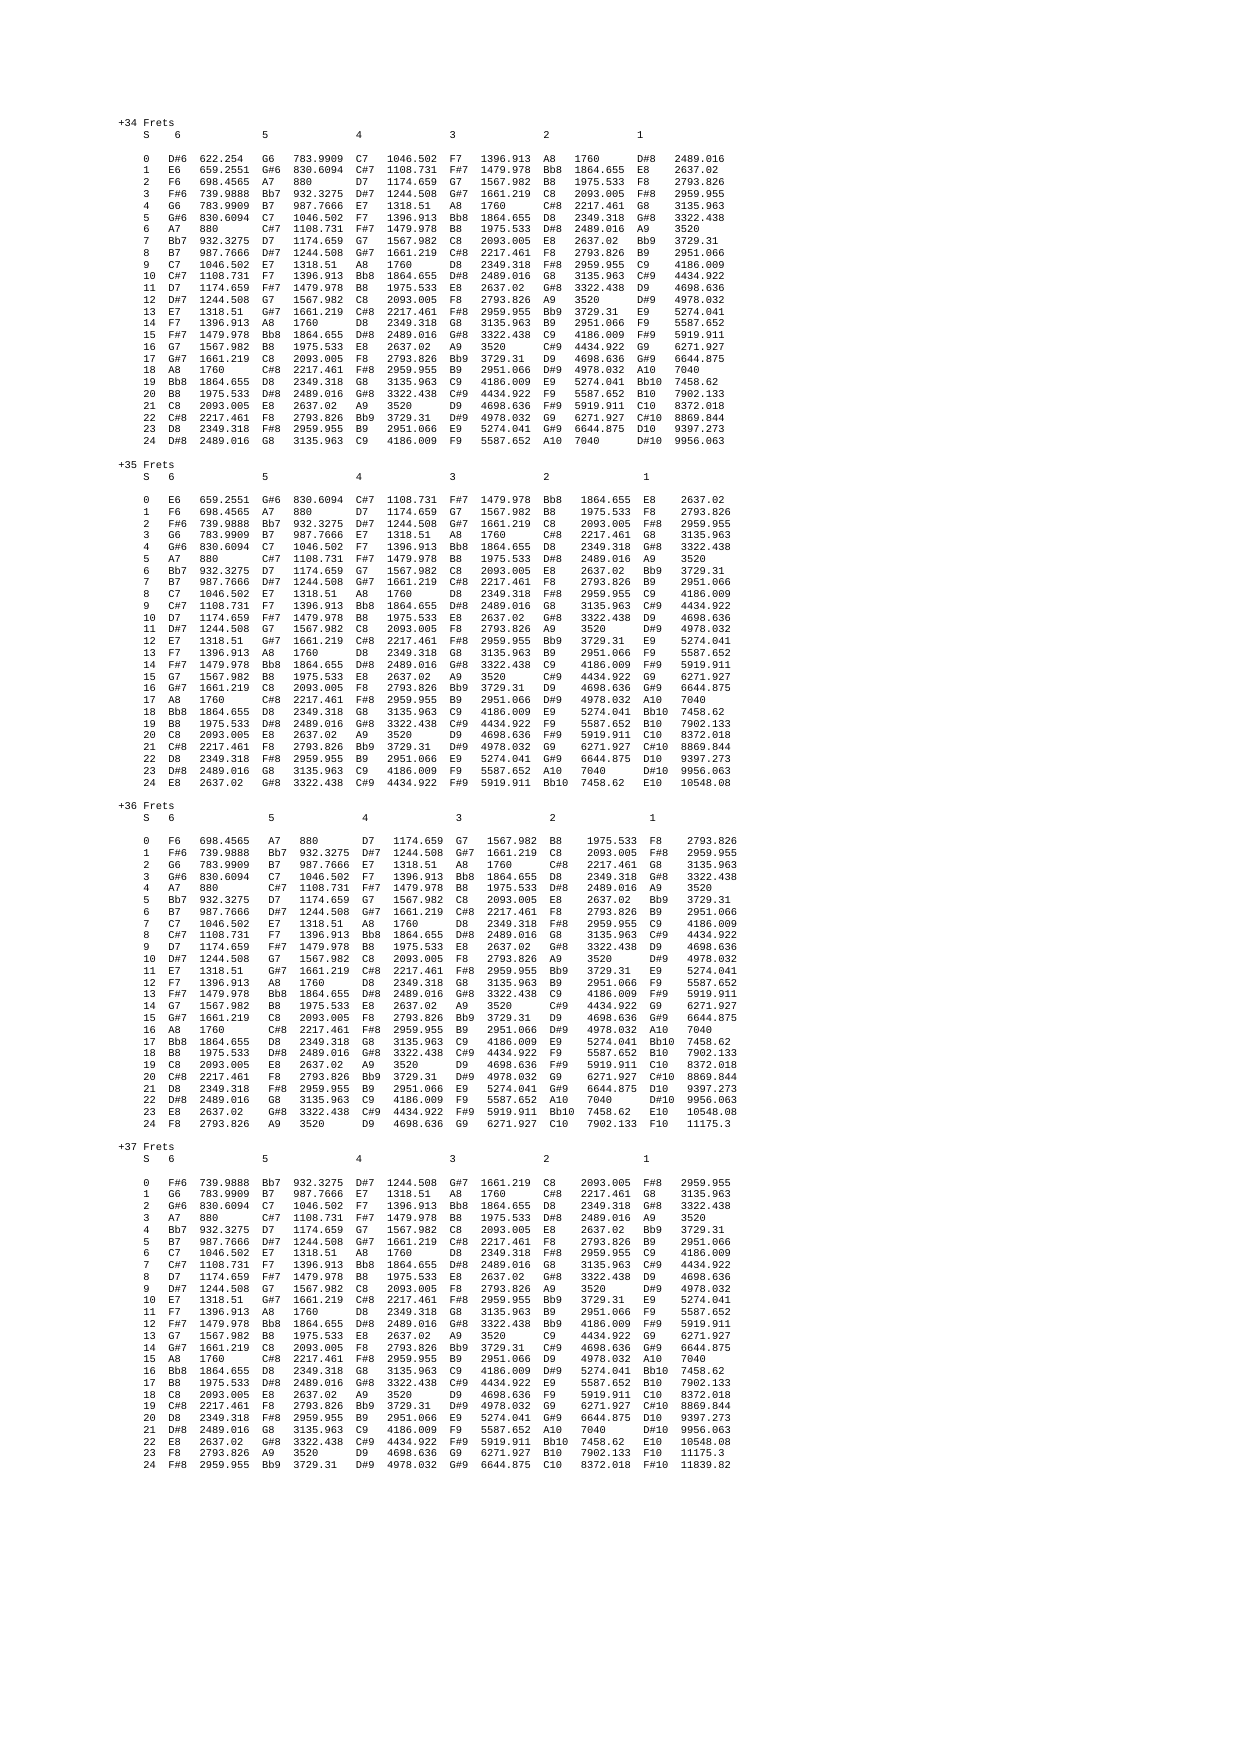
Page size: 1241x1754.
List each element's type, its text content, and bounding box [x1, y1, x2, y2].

text 9 C#7 1108.731 F7 1396.913 Bb8 1864.655 D#8 2489.016 G8 3135.963 C#9 4434.922 [118, 601, 1122, 612]
text 2 F#6 739.9888 Bb7 932.3275 D#7 1244.508 G#7 1661.219 C8 2093.005 F#8 2959.955 [118, 518, 1122, 530]
text 2 G6 783.9909 B7 987.7666 E7 1318.51 A8 1760 C#8 2217.461 G8 3135.963 [118, 860, 1122, 871]
text 1 F#6 739.9888 Bb7 932.3275 D#7 1244.508 G#7 1661.219 C8 2093.005 F#8 2959.955 [118, 848, 1122, 860]
text 20 C#8 2217.461 F8 2793.826 Bb9 3729.31 D#9 4978.032 G9 6271.927 C#10 8869.844 [118, 1072, 1122, 1083]
text 1 F6 698.4565 A7 880 D7 1174.659 G7 1567.982 B8 1975.533 F8 2793.826 [118, 507, 1122, 518]
text 14 F#7 1479.978 Bb8 1864.655 D#8 2489.016 G#8 3322.438 C9 4186.009 F#9 5919.911 [118, 659, 1122, 671]
text 7 C#7 1108.731 F7 1396.913 Bb8 1864.655 D#8 2489.016 G8 3135.963 C#9 4434.922 [118, 1260, 1122, 1272]
text 9 C7 1046.502 E7 1318.51 A8 1760 D8 2349.318 F#8 2959.955 C9 4186.009 [118, 259, 1122, 271]
text 4 G#6 830.6094 C7 1046.502 F7 1396.913 Bb8 1864.655 D8 2349.318 G#8 3322.438 [118, 542, 1122, 554]
text 11 E7 1318.51 G#7 1661.219 C#8 2217.461 F#8 2959.955 Bb9 3729.31 E9 5274.041 [118, 966, 1122, 977]
text 19 C8 2093.005 E8 2637.02 A9 3520 D9 4698.636 F#9 5919.911 C10 8372.018 [118, 1060, 1122, 1072]
text 0 F6 698.4565 A7 880 D7 1174.659 G7 1567.982 B8 1975.533 F8 2793.826 [118, 836, 1122, 848]
text 7 Bb7 932.3275 D7 1174.659 G7 1567.982 C8 2093.005 E8 2637.02 Bb9 3729.31 [118, 236, 1122, 248]
text 23 D8 2349.318 F#8 2959.955 B9 2951.066 E9 5274.041 G#9 6644.875 D10 9397.273 [118, 424, 1122, 436]
text 16 G7 1567.982 B8 1975.533 E8 2637.02 A9 3520 C#9 4434.922 G9 6271.927 [118, 342, 1122, 353]
text 15 A8 1760 C#8 2217.461 F#8 2959.955 B9 2951.066 D9 4978.032 A10 7040 [118, 1354, 1122, 1366]
text S 6 5 4 3 2 1 [118, 813, 1122, 824]
text 16 A8 1760 C#8 2217.461 F#8 2959.955 B9 2951.066 D#9 4978.032 A10 7040 [118, 1024, 1122, 1036]
text 11 D7 1174.659 F#7 1479.978 B8 1975.533 E8 2637.02 G#8 3322.438 D9 4698.636 [118, 283, 1122, 295]
text 21 C8 2093.005 E8 2637.02 A9 3520 D9 4698.636 F#9 5919.911 C10 8372.018 [118, 401, 1122, 412]
text 5 Bb7 932.3275 D7 1174.659 G7 1567.982 C8 2093.005 E8 2637.02 Bb9 3729.31 [118, 895, 1122, 907]
text 0 F#6 739.9888 Bb7 932.3275 D#7 1244.508 G#7 1661.219 C8 2093.005 F#8 2959.955 [118, 1177, 1122, 1189]
text 5 B7 987.7666 D#7 1244.508 G#7 1661.219 C#8 2217.461 F8 2793.826 B9 2951.066 [118, 1236, 1122, 1248]
text 21 C#8 2217.461 F8 2793.826 Bb9 3729.31 D#9 4978.032 G9 6271.927 C#10 8869.844 [118, 742, 1122, 754]
text 22 D#8 2489.016 G8 3135.963 C9 4186.009 F9 5587.652 A10 7040 D#10 9956.063 [118, 1095, 1122, 1107]
text 7 B7 987.7666 D#7 1244.508 G#7 1661.219 C#8 2217.461 F8 2793.826 B9 2951.066 [118, 577, 1122, 589]
text 11 D#7 1244.508 G7 1567.982 C8 2093.005 F8 2793.826 A9 3520 D#9 4978.032 [118, 624, 1122, 636]
text 16 G#7 1661.219 C8 2093.005 F8 2793.826 Bb9 3729.31 D9 4698.636 G#9 6644.875 [118, 683, 1122, 695]
text 23 E8 2637.02 G#8 3322.438 C#9 4434.922 F#9 5919.911 Bb10 7458.62 E10 10548.08 [118, 1107, 1122, 1119]
text 9 D7 1174.659 F#7 1479.978 B8 1975.533 E8 2637.02 G#8 3322.438 D9 4698.636 [118, 942, 1122, 954]
text 8 B7 987.7666 D#7 1244.508 G#7 1661.219 C#8 2217.461 F8 2793.826 B9 2951.066 [118, 248, 1122, 259]
text 2 G#6 830.6094 C7 1046.502 F7 1396.913 Bb8 1864.655 D8 2349.318 G#8 3322.438 [118, 1201, 1122, 1213]
text 20 D8 2349.318 F#8 2959.955 B9 2951.066 E9 5274.041 G#9 6644.875 D10 9397.273 [118, 1413, 1122, 1425]
text 6 C7 1046.502 E7 1318.51 A8 1760 D8 2349.318 F#8 2959.955 C9 4186.009 [118, 1248, 1122, 1260]
text 23 F8 2793.826 A9 3520 D9 4698.636 G9 6271.927 B10 7902.133 F10 11175.3 [118, 1448, 1122, 1460]
text 23 D#8 2489.016 G8 3135.963 C9 4186.009 F9 5587.652 A10 7040 D#10 9956.063 [118, 766, 1122, 777]
text 19 Bb8 1864.655 D8 2349.318 G8 3135.963 C9 4186.009 E9 5274.041 Bb10 7458.62 [118, 377, 1122, 389]
text 11 F7 1396.913 A8 1760 D8 2349.318 G8 3135.963 B9 2951.066 F9 5587.652 [118, 1307, 1122, 1319]
text 4 Bb7 932.3275 D7 1174.659 G7 1567.982 C8 2093.005 E8 2637.02 Bb9 3729.31 [118, 1224, 1122, 1236]
text 12 E7 1318.51 G#7 1661.219 C#8 2217.461 F#8 2959.955 Bb9 3729.31 E9 5274.041 [118, 636, 1122, 648]
text 24 D#8 2489.016 G8 3135.963 C9 4186.009 F9 5587.652 A10 7040 D#10 9956.063 [118, 436, 1122, 448]
text 6 A7 880 C#7 1108.731 F#7 1479.978 B8 1975.533 D#8 2489.016 A9 3520 [118, 224, 1122, 236]
text 15 G#7 1661.219 C8 2093.005 F8 2793.826 Bb9 3729.31 D9 4698.636 G#9 6644.875 [118, 1013, 1122, 1024]
text 22 C#8 2217.461 F8 2793.826 Bb9 3729.31 D#9 4978.032 G9 6271.927 C#10 8869.844 [118, 412, 1122, 424]
text 20 B8 1975.533 D#8 2489.016 G#8 3322.438 C#9 4434.922 F9 5587.652 B10 7902.133 [118, 389, 1122, 401]
text 12 D#7 1244.508 G7 1567.982 C8 2093.005 F8 2793.826 A9 3520 D#9 4978.032 [118, 295, 1122, 306]
text 1 G6 783.9909 B7 987.7666 E7 1318.51 A8 1760 C#8 2217.461 G8 3135.963 [118, 1189, 1122, 1201]
text 20 C8 2093.005 E8 2637.02 A9 3520 D9 4698.636 F#9 5919.911 C10 8372.018 [118, 730, 1122, 742]
text 8 C#7 1108.731 F7 1396.913 Bb8 1864.655 D#8 2489.016 G8 3135.963 C#9 4434.922 [118, 930, 1122, 942]
text 0 E6 659.2551 G#6 830.6094 C#7 1108.731 F#7 1479.978 Bb8 1864.655 E8 2637.02 [118, 495, 1122, 507]
text 1 E6 659.2551 G#6 830.6094 C#7 1108.731 F#7 1479.978 Bb8 1864.655 E8 2637.02 [118, 165, 1122, 177]
text +36 Frets [118, 801, 1122, 813]
text 3 A7 880 C#7 1108.731 F#7 1479.978 B8 1975.533 D#8 2489.016 A9 3520 [118, 1213, 1122, 1224]
text 24 E8 2637.02 G#8 3322.438 C#9 4434.922 F#9 5919.911 Bb10 7458.62 E10 10548.08 [118, 777, 1122, 789]
text 15 G7 1567.982 B8 1975.533 E8 2637.02 A9 3520 C#9 4434.922 G9 6271.927 [118, 671, 1122, 683]
text 10 C#7 1108.731 F7 1396.913 Bb8 1864.655 D#8 2489.016 G8 3135.963 C#9 4434.922 [118, 271, 1122, 283]
text 21 D8 2349.318 F#8 2959.955 B9 2951.066 E9 5274.041 G#9 6644.875 D10 9397.273 [118, 1083, 1122, 1095]
text 5 G#6 830.6094 C7 1046.502 F7 1396.913 Bb8 1864.655 D8 2349.318 G#8 3322.438 [118, 212, 1122, 224]
text 18 C8 2093.005 E8 2637.02 A9 3520 D9 4698.636 F9 5919.911 C10 8372.018 [118, 1389, 1122, 1401]
text 3 F#6 739.9888 Bb7 932.3275 D#7 1244.508 G#7 1661.219 C8 2093.005 F#8 2959.955 [118, 189, 1122, 201]
text 17 G#7 1661.219 C8 2093.005 F8 2793.826 Bb9 3729.31 D9 4698.636 G#9 6644.875 [118, 353, 1122, 365]
text 8 D7 1174.659 F#7 1479.978 B8 1975.533 E8 2637.02 G#8 3322.438 D9 4698.636 [118, 1272, 1122, 1283]
text 21 D#8 2489.016 G8 3135.963 C9 4186.009 F9 5587.652 A10 7040 D#10 9956.063 [118, 1425, 1122, 1436]
text 2 F6 698.4565 A7 880 D7 1174.659 G7 1567.982 B8 1975.533 F8 2793.826 [118, 177, 1122, 189]
text 22 D8 2349.318 F#8 2959.955 B9 2951.066 E9 5274.041 G#9 6644.875 D10 9397.273 [118, 754, 1122, 766]
text +37 Frets [118, 1142, 1122, 1154]
text 16 Bb8 1864.655 D8 2349.318 G8 3135.963 C9 4186.009 D#9 5274.041 Bb10 7458.62 [118, 1366, 1122, 1378]
text 12 F7 1396.913 A8 1760 D8 2349.318 G8 3135.963 B9 2951.066 F9 5587.652 [118, 977, 1122, 989]
text 5 A7 880 C#7 1108.731 F#7 1479.978 B8 1975.533 D#8 2489.016 A9 3520 [118, 554, 1122, 565]
text 18 B8 1975.533 D#8 2489.016 G#8 3322.438 C#9 4434.922 F9 5587.652 B10 7902.133 [118, 1048, 1122, 1060]
text 10 E7 1318.51 G#7 1661.219 C#8 2217.461 F#8 2959.955 Bb9 3729.31 E9 5274.041 [118, 1295, 1122, 1307]
text 9 D#7 1244.508 G7 1567.982 C8 2093.005 F8 2793.826 A9 3520 D#9 4978.032 [118, 1283, 1122, 1295]
text 8 C7 1046.502 E7 1318.51 A8 1760 D8 2349.318 F#8 2959.955 C9 4186.009 [118, 589, 1122, 601]
text 17 Bb8 1864.655 D8 2349.318 G8 3135.963 C9 4186.009 E9 5274.041 Bb10 7458.62 [118, 1036, 1122, 1048]
text 10 D7 1174.659 F#7 1479.978 B8 1975.533 E8 2637.02 G#8 3322.438 D9 4698.636 [118, 612, 1122, 624]
text 13 F7 1396.913 A8 1760 D8 2349.318 G8 3135.963 B9 2951.066 F9 5587.652 [118, 648, 1122, 659]
text 3 G#6 830.6094 C7 1046.502 F7 1396.913 Bb8 1864.655 D8 2349.318 G#8 3322.438 [118, 871, 1122, 883]
text 4 G6 783.9909 B7 987.7666 E7 1318.51 A8 1760 C#8 2217.461 G8 3135.963 [118, 201, 1122, 212]
text 14 G7 1567.982 B8 1975.533 E8 2637.02 A9 3520 C#9 4434.922 G9 6271.927 [118, 1001, 1122, 1013]
text S 6 5 4 3 2 1 [118, 130, 1122, 142]
text 13 E7 1318.51 G#7 1661.219 C#8 2217.461 F#8 2959.955 Bb9 3729.31 E9 5274.041 [118, 306, 1122, 318]
text 4 A7 880 C#7 1108.731 F#7 1479.978 B8 1975.533 D#8 2489.016 A9 3520 [118, 883, 1122, 895]
text 18 A8 1760 C#8 2217.461 F#8 2959.955 B9 2951.066 D#9 4978.032 A10 7040 [118, 365, 1122, 377]
text 19 B8 1975.533 D#8 2489.016 G#8 3322.438 C#9 4434.922 F9 5587.652 B10 7902.133 [118, 718, 1122, 730]
text 14 F7 1396.913 A8 1760 D8 2349.318 G8 3135.963 B9 2951.066 F9 5587.652 [118, 318, 1122, 330]
text 12 F#7 1479.978 Bb8 1864.655 D#8 2489.016 G#8 3322.438 Bb9 4186.009 F#9 5919.911 [118, 1319, 1122, 1331]
text +35 Frets [118, 459, 1122, 471]
text 0 D#6 622.254 G6 783.9909 C7 1046.502 F7 1396.913 A8 1760 D#8 2489.016 [118, 153, 1122, 165]
text +34 Frets [118, 118, 1122, 130]
text 3 G6 783.9909 B7 987.7666 E7 1318.51 A8 1760 C#8 2217.461 G8 3135.963 [118, 530, 1122, 542]
text 13 G7 1567.982 B8 1975.533 E8 2637.02 A9 3520 C9 4434.922 G9 6271.927 [118, 1331, 1122, 1342]
text 24 F#8 2959.955 Bb9 3729.31 D#9 4978.032 G#9 6644.875 C10 8372.018 F#10 11839.82 [118, 1460, 1122, 1472]
text 18 Bb8 1864.655 D8 2349.318 G8 3135.963 C9 4186.009 E9 5274.041 Bb10 7458.62 [118, 707, 1122, 718]
text 24 F8 2793.826 A9 3520 D9 4698.636 G9 6271.927 C10 7902.133 F10 11175.3 [118, 1119, 1122, 1130]
text S 6 5 4 3 2 1 [118, 1154, 1122, 1166]
text 17 A8 1760 C#8 2217.461 F#8 2959.955 B9 2951.066 D#9 4978.032 A10 7040 [118, 695, 1122, 707]
text 6 B7 987.7666 D#7 1244.508 G#7 1661.219 C#8 2217.461 F8 2793.826 B9 2951.066 [118, 907, 1122, 918]
text 7 C7 1046.502 E7 1318.51 A8 1760 D8 2349.318 F#8 2959.955 C9 4186.009 [118, 918, 1122, 930]
text 17 B8 1975.533 D#8 2489.016 G#8 3322.438 C#9 4434.922 E9 5587.652 B10 7902.133 [118, 1378, 1122, 1389]
text 19 C#8 2217.461 F8 2793.826 Bb9 3729.31 D#9 4978.032 G9 6271.927 C#10 8869.844 [118, 1401, 1122, 1413]
text 6 Bb7 932.3275 D7 1174.659 G7 1567.982 C8 2093.005 E8 2637.02 Bb9 3729.31 [118, 565, 1122, 577]
text 22 E8 2637.02 G#8 3322.438 C#9 4434.922 F#9 5919.911 Bb10 7458.62 E10 10548.08 [118, 1436, 1122, 1448]
text 13 F#7 1479.978 Bb8 1864.655 D#8 2489.016 G#8 3322.438 C9 4186.009 F#9 5919.911 [118, 989, 1122, 1001]
text S 6 5 4 3 2 1 [118, 471, 1122, 483]
text 15 F#7 1479.978 Bb8 1864.655 D#8 2489.016 G#8 3322.438 C9 4186.009 F#9 5919.911 [118, 330, 1122, 342]
text 14 G#7 1661.219 C8 2093.005 F8 2793.826 Bb9 3729.31 C#9 4698.636 G#9 6644.875 [118, 1342, 1122, 1354]
text 10 D#7 1244.508 G7 1567.982 C8 2093.005 F8 2793.826 A9 3520 D#9 4978.032 [118, 954, 1122, 966]
